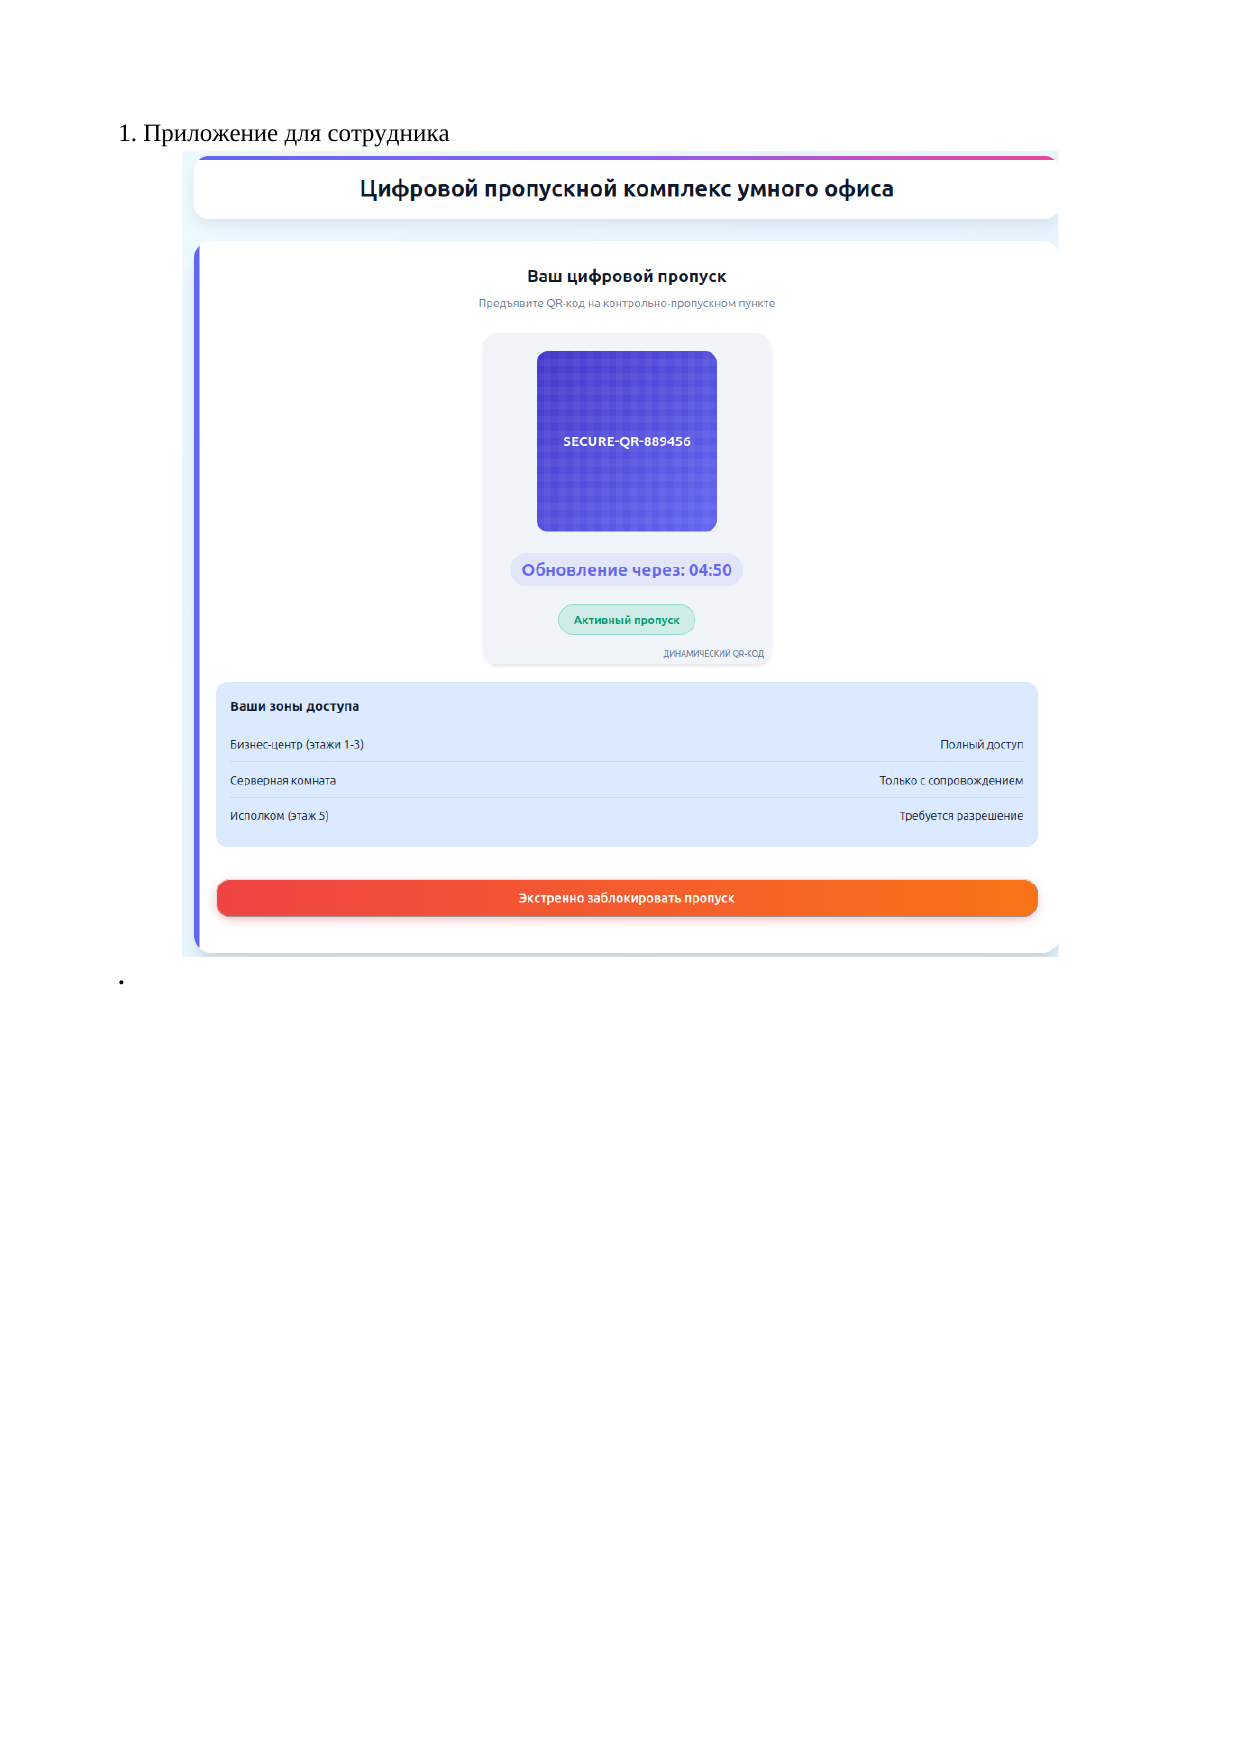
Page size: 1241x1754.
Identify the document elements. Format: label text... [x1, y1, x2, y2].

text . [118, 151, 1122, 989]
picture [181, 151, 1059, 957]
text 1. Приложение для сотрудника [118, 118, 1122, 147]
